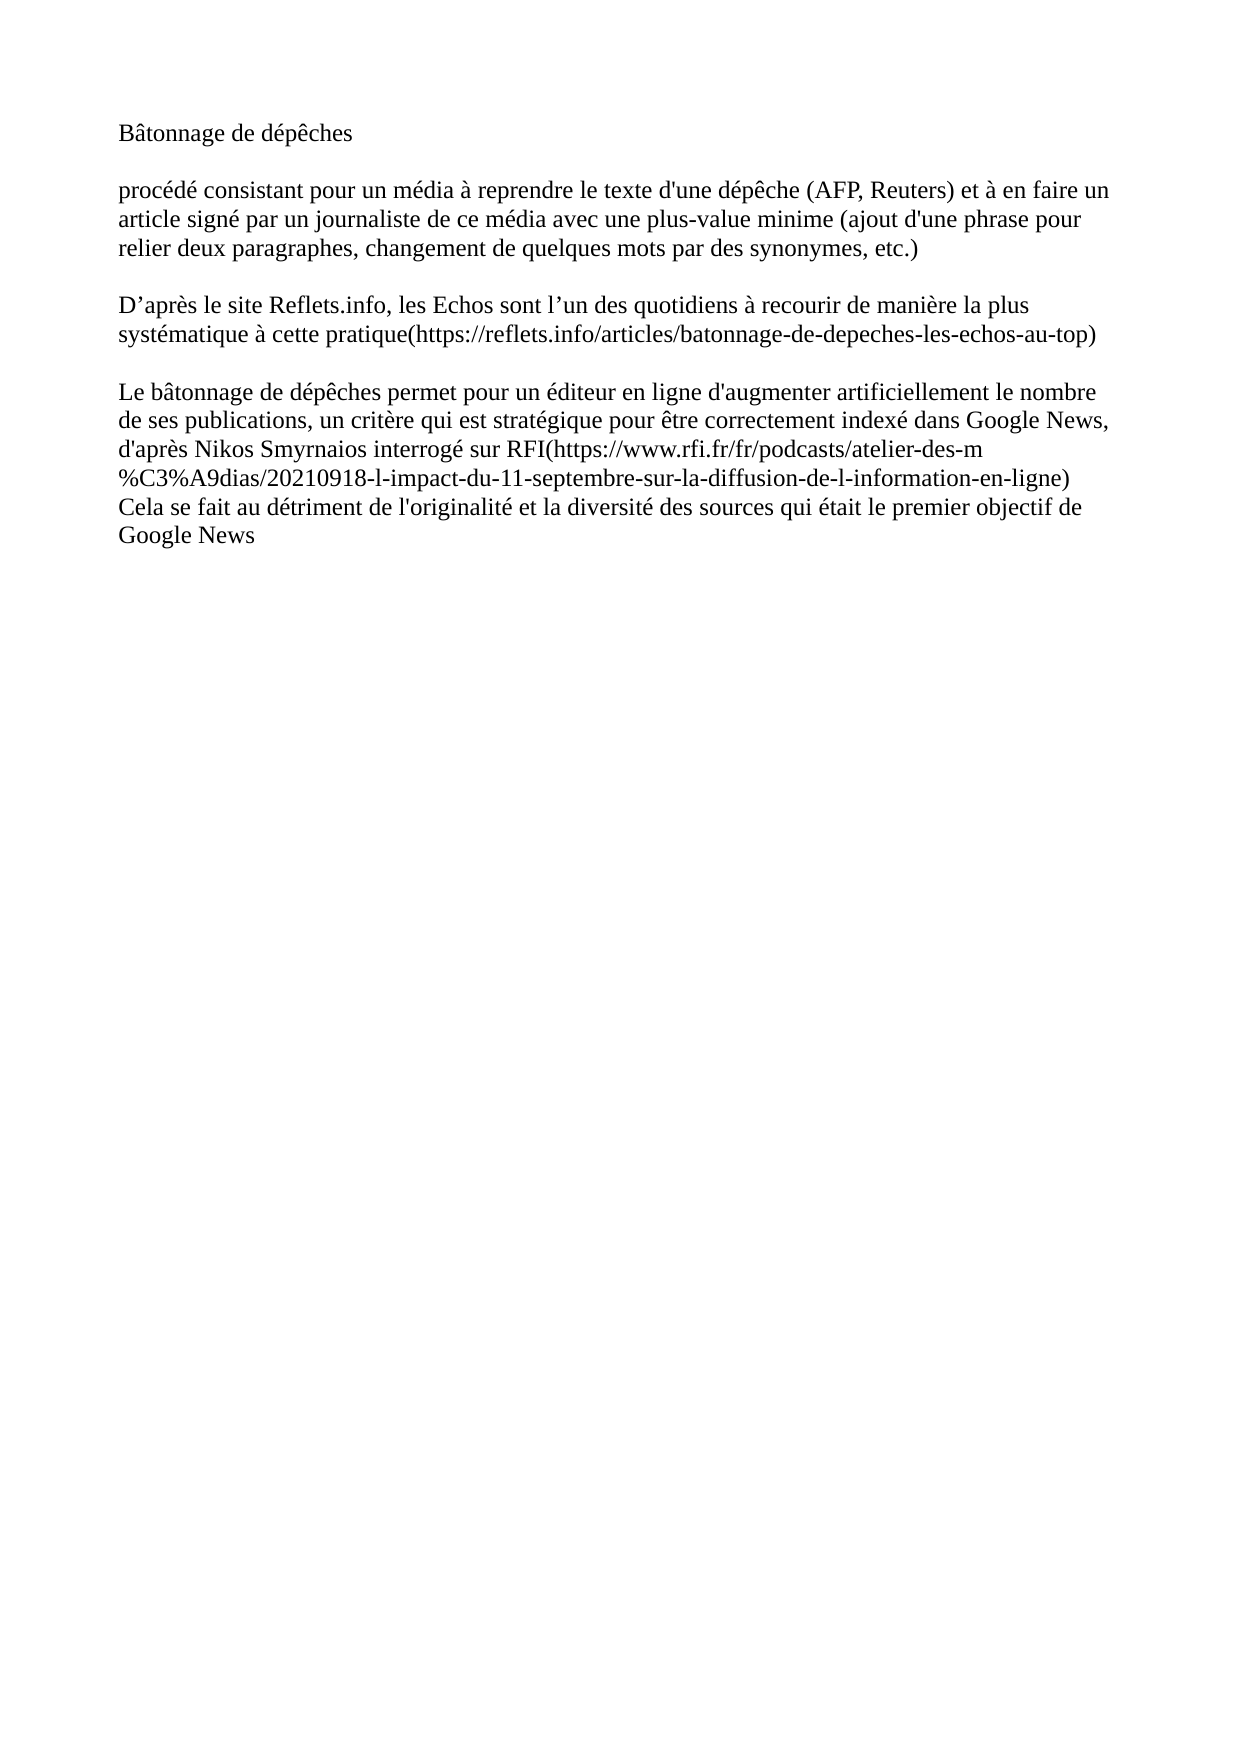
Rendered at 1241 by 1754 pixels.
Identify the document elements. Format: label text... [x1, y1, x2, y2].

text procédé consistant pour un média à reprendre le texte d'une dépêche (AFP, Reuters) et à en faire un article signé par un journaliste de ce média avec une plus-value minime (ajout d'une phrase pour relier deux paragraphes, changement de quelques mots par des synonymes, etc.) [118, 176, 1122, 262]
text Cela se fait au détriment de l'originalité et la diversité des sources qui était le premier objectif de Google News [118, 492, 1122, 549]
text Le bâtonnage de dépêches permet pour un éditeur en ligne d'augmenter artificiellement le nombre de ses publications, un critère qui est stratégique pour être correctement indexé dans Google News, d'après Nikos Smyrnaios interrogé sur RFI(https://www.rfi.fr/fr/podcasts/atelier-des-m%C3%A9dias/20210918-l-impact-du-11-septembre-sur-la-diffusion-de-l-information-en-ligne) [118, 377, 1122, 492]
text D’après le site Reflets.info, les Echos sont l’un des quotidiens à recourir de manière la plus systématique à cette pratique(https://reflets.info/articles/batonnage-de-depeches-les-echos-au-top) [118, 291, 1122, 348]
text Bâtonnage de dépêches [118, 118, 1122, 147]
